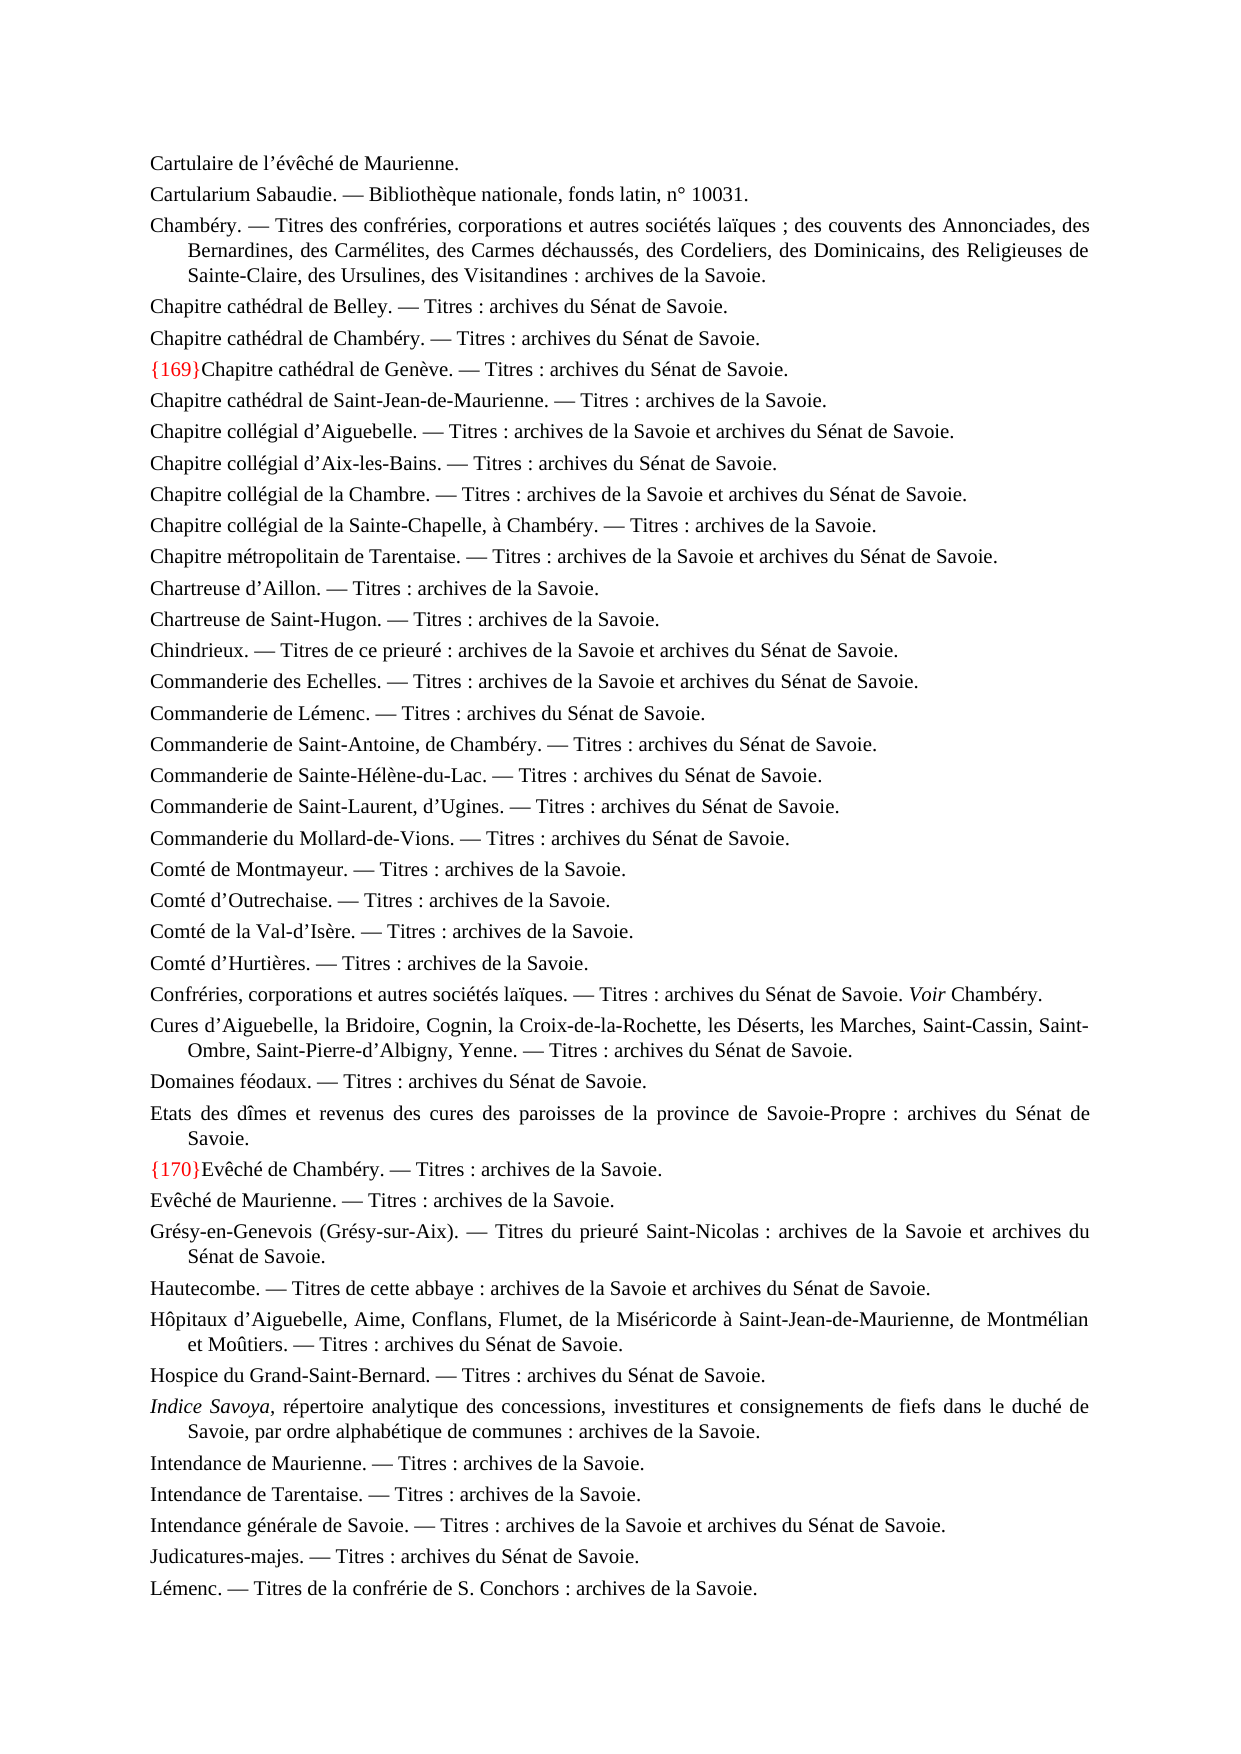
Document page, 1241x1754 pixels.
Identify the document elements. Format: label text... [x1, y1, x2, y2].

text Confréries, corporations et autres sociétés laïques. — Titres : archives du Sénat de Savoie. Voir Chambéry. [150, 981, 1090, 1006]
text {170}Evêché de Chambéry. — Titres : archives de la Savoie. [150, 1156, 1090, 1181]
text Comté de Montmayeur. — Titres : archives de la Savoie. [150, 856, 1090, 881]
text Chartreuse d’Aillon. — Titres : archives de la Savoie. [150, 575, 1090, 600]
text Intendance générale de Savoie. — Titres : archives de la Savoie et archives du Sénat de Savoie. [150, 1512, 1090, 1537]
text Chapitre cathédral de Belley. — Titres : archives du Sénat de Savoie. [150, 294, 1090, 319]
text Chapitre collégial d’Aix-les-Bains. — Titres : archives du Sénat de Savoie. [150, 450, 1090, 475]
text {169}Chapitre cathédral de Genève. — Titres : archives du Sénat de Savoie. [150, 356, 1090, 381]
text Etats des dîmes et revenus des cures des paroisses de la province de Savoie-Propre : archives du Sénat de Savoie. [150, 1100, 1090, 1150]
text Comté d’Outrechaise. — Titres : archives de la Savoie. [150, 887, 1090, 912]
text Hospice du Grand-Saint-Bernard. — Titres : archives du Sénat de Savoie. [150, 1362, 1090, 1387]
text Lémenc. — Titres de la confrérie de S. Conchors : archives de la Savoie. [150, 1575, 1090, 1600]
text Chapitre cathédral de Chambéry. — Titres : archives du Sénat de Savoie. [150, 325, 1090, 350]
text Evêché de Maurienne. — Titres : archives de la Savoie. [150, 1187, 1090, 1212]
text Chapitre métropolitain de Tarentaise. — Titres : archives de la Savoie et archives du Sénat de Savoie. [150, 544, 1090, 569]
text Chapitre cathédral de Saint-Jean-de-Maurienne. — Titres : archives de la Savoie. [150, 387, 1090, 412]
text Chambéry. — Titres des confréries, corporations et autres sociétés laïques ; des couvents des Annonciades, des Bernardines, des Carmélites, des Carmes déchaussés, des Cordeliers, des Dominicains, des Religieuses de Sainte-Claire, des Ursulines, des Visitandines : archives de la Savoie. [150, 212, 1090, 287]
text Comté de la Val-d’Isère. — Titres : archives de la Savoie. [150, 919, 1090, 944]
text Chapitre collégial d’Aiguebelle. — Titres : archives de la Savoie et archives du Sénat de Savoie. [150, 419, 1090, 444]
text Chartreuse de Saint-Hugon. — Titres : archives de la Savoie. [150, 606, 1090, 631]
text Domaines féodaux. — Titres : archives du Sénat de Savoie. [150, 1069, 1090, 1094]
text Commanderie de Saint-Laurent, d’Ugines. — Titres : archives du Sénat de Savoie. [150, 794, 1090, 819]
text Intendance de Tarentaise. — Titres : archives de la Savoie. [150, 1481, 1090, 1506]
text Commanderie des Echelles. — Titres : archives de la Savoie et archives du Sénat de Savoie. [150, 669, 1090, 694]
text Intendance de Maurienne. — Titres : archives de la Savoie. [150, 1450, 1090, 1475]
text Chapitre collégial de la Chambre. — Titres : archives de la Savoie et archives du Sénat de Savoie. [150, 481, 1090, 506]
text Commanderie du Mollard-de-Vions. — Titres : archives du Sénat de Savoie. [150, 825, 1090, 850]
text Cartularium Sabaudie. — Bibliothèque nationale, fonds latin, n° 10031. [150, 181, 1090, 206]
text Chindrieux. — Titres de ce prieuré : archives de la Savoie et archives du Sénat de Savoie. [150, 637, 1090, 662]
text Grésy-en-Genevois (Grésy-sur-Aix). — Titres du prieuré Saint-Nicolas : archives de la Savoie et archives du Sénat de Savoie. [150, 1219, 1090, 1269]
text Comté d’Hurtières. — Titres : archives de la Savoie. [150, 950, 1090, 975]
text Hôpitaux d’Aiguebelle, Aime, Conflans, Flumet, de la Miséricorde à Saint-Jean-de-Maurienne, de Montmélian et Moûtiers. — Titres : archives du Sénat de Savoie. [150, 1306, 1090, 1356]
text Hautecombe. — Titres de cette abbaye : archives de la Savoie et archives du Sénat de Savoie. [150, 1275, 1090, 1300]
text Commanderie de Lémenc. — Titres : archives du Sénat de Savoie. [150, 700, 1090, 725]
text Cartulaire de l’évêché de Maurienne. [150, 150, 1090, 175]
text Cures d’Aiguebelle, la Bridoire, Cognin, la Croix-de-la-Rochette, les Déserts, les Marches, Saint-Cassin, Saint-Ombre, Saint-Pierre-d’Albigny, Yenne. — Titres : archives du Sénat de Savoie. [150, 1012, 1090, 1062]
text Chapitre collégial de la Sainte-Chapelle, à Chambéry. — Titres : archives de la Savoie. [150, 512, 1090, 537]
text Commanderie de Sainte-Hélène-du-Lac. — Titres : archives du Sénat de Savoie. [150, 762, 1090, 787]
text Commanderie de Saint-Antoine, de Chambéry. — Titres : archives du Sénat de Savoie. [150, 731, 1090, 756]
text Judicatures-majes. — Titres : archives du Sénat de Savoie. [150, 1544, 1090, 1569]
text Indice Savoya, répertoire analytique des concessions, investitures et consignements de fiefs dans le duché de Savoie, par ordre alphabétique de communes : archives de la Savoie. [150, 1394, 1090, 1444]
